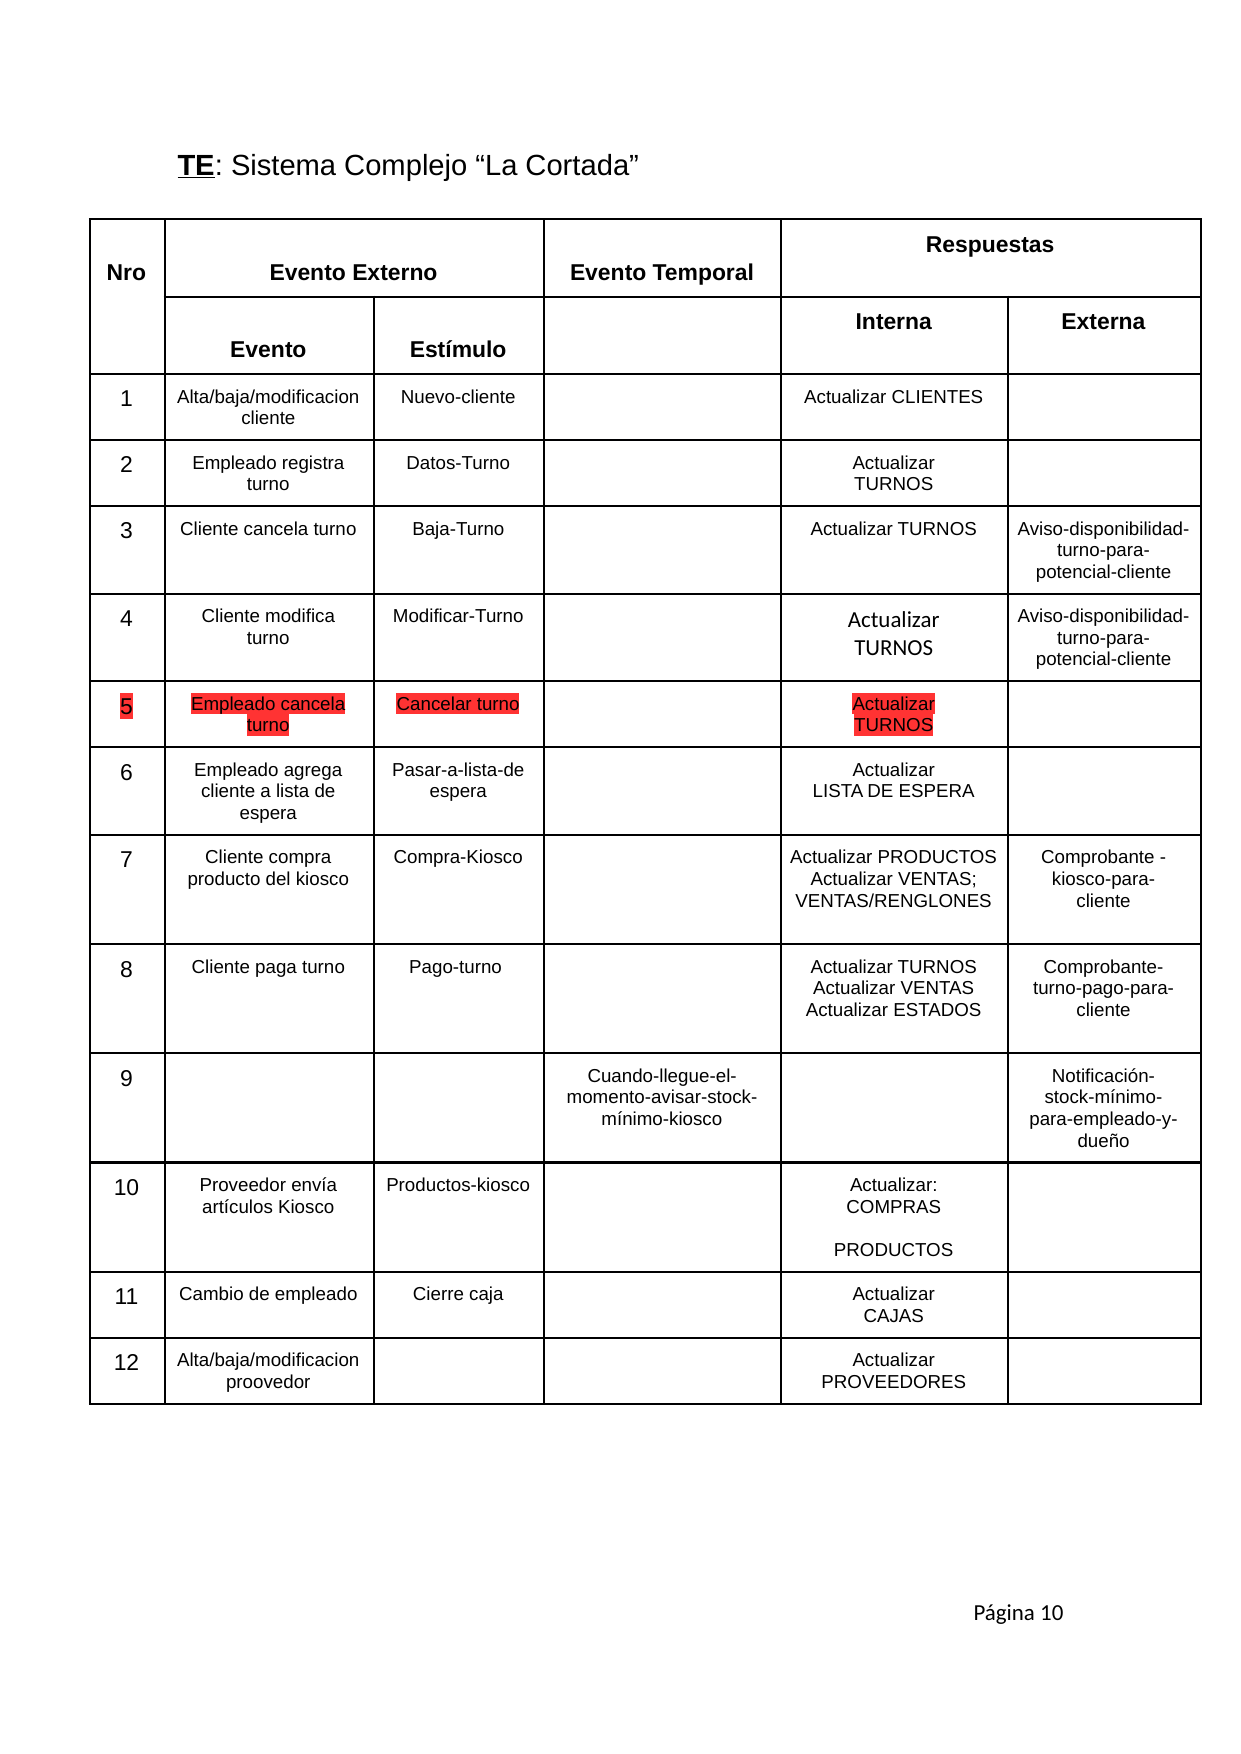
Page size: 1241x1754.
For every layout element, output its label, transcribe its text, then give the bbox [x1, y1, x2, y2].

table_cell Datos-Turno [375, 441, 543, 505]
table_cell [545, 507, 780, 593]
table_cell 2 [91, 441, 164, 505]
table_header Evento Temporal [545, 220, 780, 296]
table_cell Pasar-a-lista-de espera [375, 748, 543, 834]
table_cell Estímulo [375, 298, 543, 373]
table_cell 10 [91, 1164, 164, 1271]
table_cell Productos-kiosco [375, 1164, 543, 1271]
table_cell 3 [91, 507, 164, 593]
table_cell [545, 441, 780, 505]
table_cell Alta/baja/modificacion proovedor [166, 1339, 373, 1403]
table_cell 12 [91, 1339, 164, 1403]
table_cell [545, 1339, 780, 1403]
table_cell Actualizar TURNOS [782, 595, 1007, 680]
table_cell [1009, 375, 1200, 439]
table_cell Actualizar CAJAS [782, 1273, 1007, 1337]
table_cell 8 [91, 945, 164, 1052]
table_header Nro [91, 220, 164, 373]
table_cell [1009, 1273, 1200, 1337]
table_cell [375, 1054, 543, 1161]
table_cell Baja-Turno [375, 507, 543, 593]
table_cell [1009, 441, 1200, 505]
table_cell Empleado cancela turno [166, 682, 373, 746]
table_cell [545, 1273, 780, 1337]
table_cell [782, 1054, 1007, 1161]
table_cell Actualizar TURNOS [782, 507, 1007, 593]
table_cell [1009, 682, 1200, 746]
table_cell [545, 298, 780, 373]
table_cell [545, 748, 780, 834]
table_cell Modificar-Turno [375, 595, 543, 680]
table_cell Cambio de empleado [166, 1273, 373, 1337]
table_cell 1 [91, 375, 164, 439]
table_cell 6 [91, 748, 164, 834]
table_cell Evento [166, 298, 373, 373]
table_cell Cancelar turno [375, 682, 543, 746]
table_cell Actualizar CLIENTES [782, 375, 1007, 439]
table_cell Cliente paga turno [166, 945, 373, 1052]
table_cell Pago-turno [375, 945, 543, 1052]
table_cell Nuevo-cliente [375, 375, 543, 439]
table_cell Compra-Kiosco [375, 836, 543, 943]
table_cell Externa [1009, 298, 1200, 373]
table_cell Actualizar PRODUCTOS Actualizar VENTAS; VENTAS/RENGLONES [782, 836, 1007, 943]
text TE: Sistema Complejo “La Cortada” [177, 148, 1063, 181]
table_cell 11 [91, 1273, 164, 1337]
table_cell Cierre caja [375, 1273, 543, 1337]
table_cell [545, 595, 780, 680]
table_cell Actualizar TURNOS [782, 441, 1007, 505]
table_cell [545, 836, 780, 943]
table_cell Alta/baja/modificacion cliente [166, 375, 373, 439]
table_header Evento Externo [166, 220, 543, 296]
table_cell Aviso-disponibilidad-turno-para-potencial-cliente [1009, 507, 1200, 593]
table_cell Comprobante -kiosco-para-cliente [1009, 836, 1200, 943]
table_cell Cliente modifica turno [166, 595, 373, 680]
table_cell 4 [91, 595, 164, 680]
table_cell [375, 1339, 543, 1403]
table_cell [166, 1054, 373, 1161]
table_cell [545, 375, 780, 439]
table_cell Cliente compra producto del kiosco [166, 836, 373, 943]
table_cell Cuando-llegue-el-momento-avisar-stock-mínimo-kiosco [545, 1054, 780, 1161]
table_cell Actualizar TURNOS Actualizar VENTAS Actualizar ESTADOS [782, 945, 1007, 1052]
table_cell [1009, 1339, 1200, 1403]
table_cell Actualizar: COMPRAS PRODUCTOS [782, 1164, 1007, 1271]
table_cell [1009, 748, 1200, 834]
table_header Respuestas [782, 220, 1200, 296]
table_cell Empleado agrega cliente a lista de espera [166, 748, 373, 834]
table_cell 5 [91, 682, 164, 746]
table_cell Interna [782, 298, 1007, 373]
table_cell [545, 945, 780, 1052]
table_cell Comprobante-turno-pago-para-cliente [1009, 945, 1200, 1052]
table_cell [545, 682, 780, 746]
table_cell 7 [91, 836, 164, 943]
table_cell Actualizar LISTA DE ESPERA [782, 748, 1007, 834]
table_cell 9 [91, 1054, 164, 1161]
table_cell [1009, 1164, 1200, 1271]
table_cell Notificación-stock-mínimo-para-empleado-y-dueño [1009, 1054, 1200, 1161]
table_cell Actualizar TURNOS [782, 682, 1007, 746]
table_cell Proveedor envía artículos Kiosco [166, 1164, 373, 1271]
table_cell Empleado registra turno [166, 441, 373, 505]
table_cell Actualizar PROVEEDORES [782, 1339, 1007, 1403]
table_cell Cliente cancela turno [166, 507, 373, 593]
table_cell Aviso-disponibilidad-turno-para-potencial-cliente [1009, 595, 1200, 680]
table_cell [545, 1164, 780, 1271]
